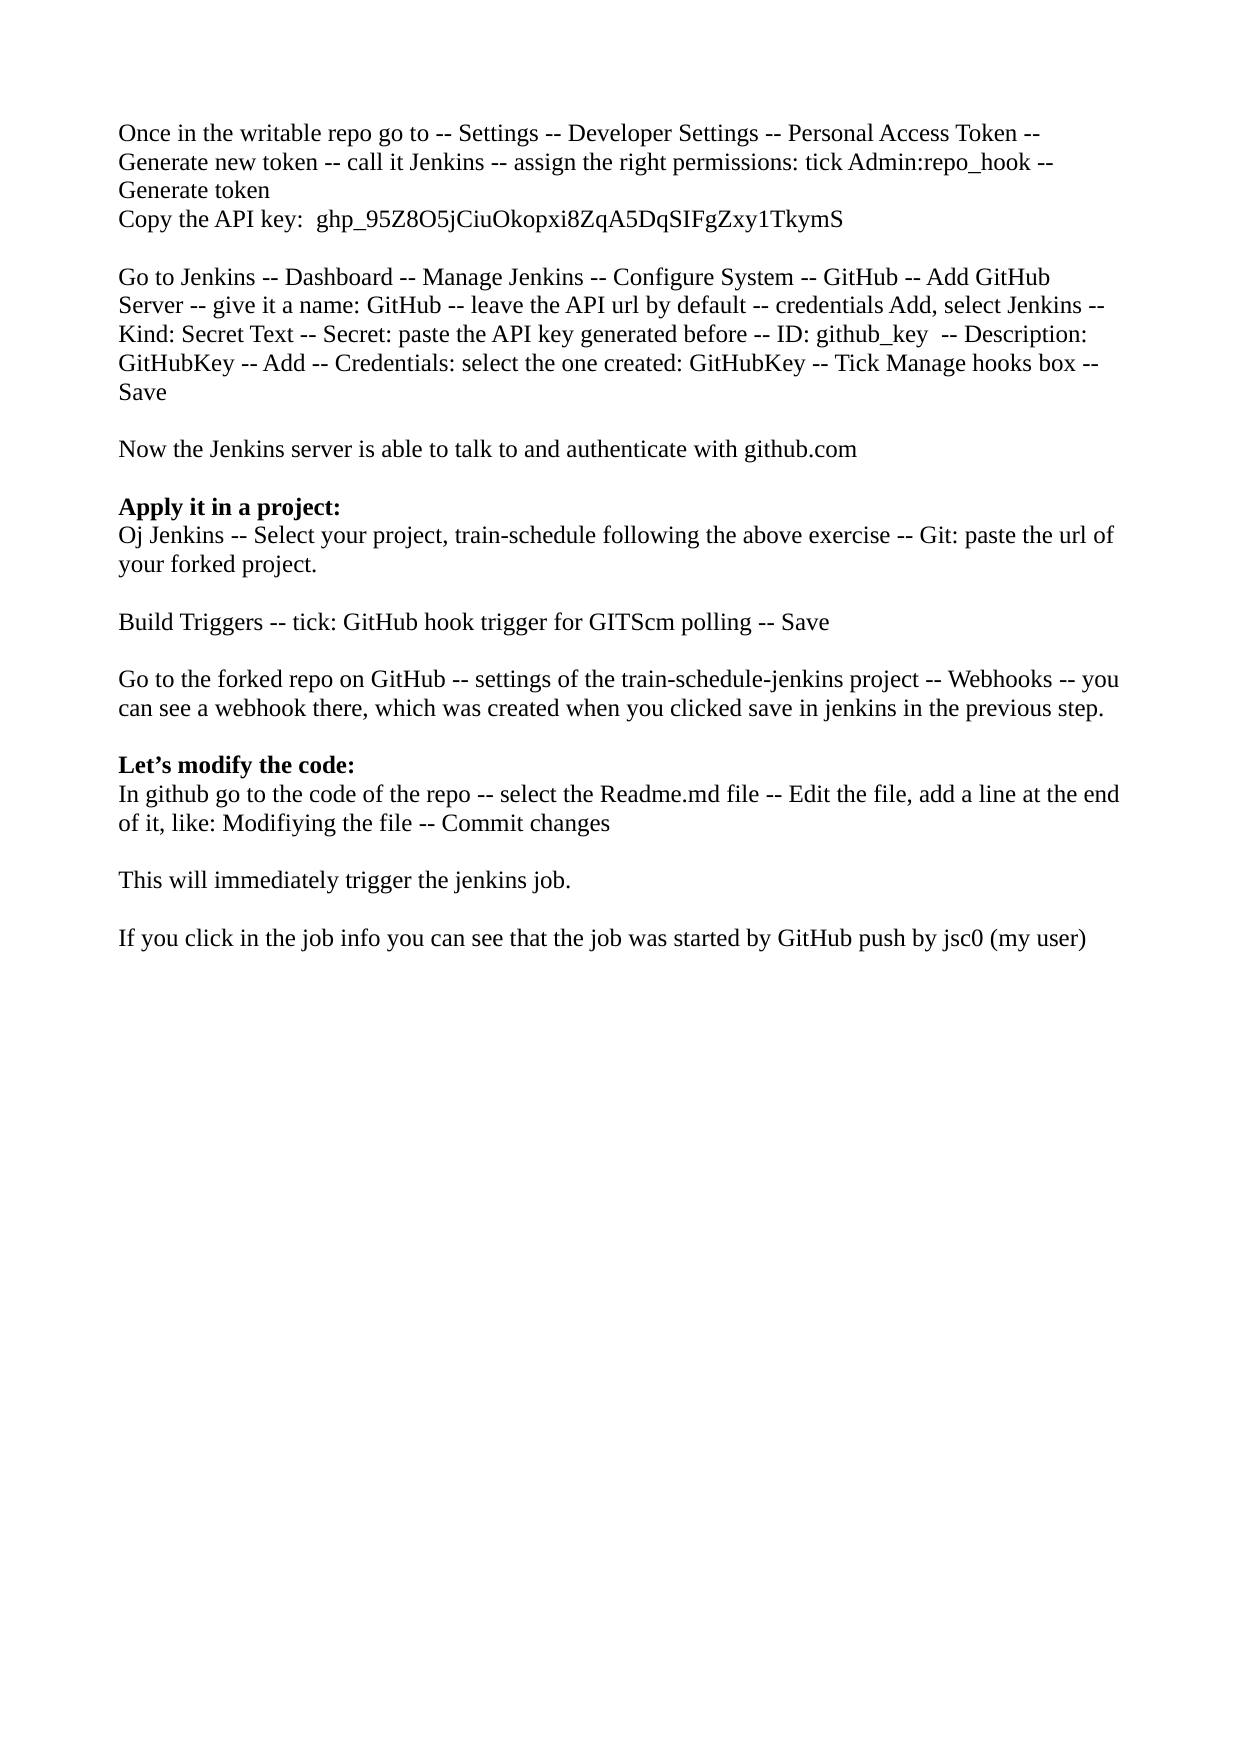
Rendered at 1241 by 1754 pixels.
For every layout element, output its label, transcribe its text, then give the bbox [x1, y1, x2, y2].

text Go to the forked repo on GitHub -- settings of the train-schedule-jenkins project -- Webhooks -- you can see a webhook there, which was created when you clicked save in jenkins in the previous step. [118, 664, 1122, 722]
text If you click in the job info you can see that the job was started by GitHub push by jsc0 (my user) [118, 923, 1122, 952]
text Apply it in a project: [118, 492, 1122, 521]
text This will immediately trigger the jenkins job. [118, 866, 1122, 894]
text Once in the writable repo go to -- Settings -- Developer Settings -- Personal Access Token -- Generate new token -- call it Jenkins -- assign the right permissions: tick Admin:repo_hook -- Generate token [118, 118, 1122, 204]
text Copy the API key: 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 [118, 204, 1122, 233]
text Oj Jenkins -- Select your project, train-schedule following the above exercise -- Git: paste the url of your forked project. [118, 521, 1122, 578]
text Go to Jenkins -- Dashboard -- Manage Jenkins -- Configure System -- GitHub -- Add GitHub Server -- give it a name: GitHub -- leave the API url by default -- credentials Add, select Jenkins -- Kind: Secret Text -- Secret: paste the API key generated before -- ID: github_key -- Description: GitHubKey -- Add -- Credentials: select the one created: GitHubKey -- Tick Manage hooks box -- Save [118, 262, 1122, 406]
text In github go to the code of the repo -- select the Readme.md file -- Edit the file, add a line at the end of it, like: Modifiying the file -- Commit changes [118, 779, 1122, 837]
text Let’s modify the code: [118, 751, 1122, 779]
text Build Triggers -- tick: GitHub hook trigger for GITScm polling -- Save [118, 607, 1122, 636]
text Now the Jenkins server is able to talk to and authenticate with github.com [118, 434, 1122, 463]
